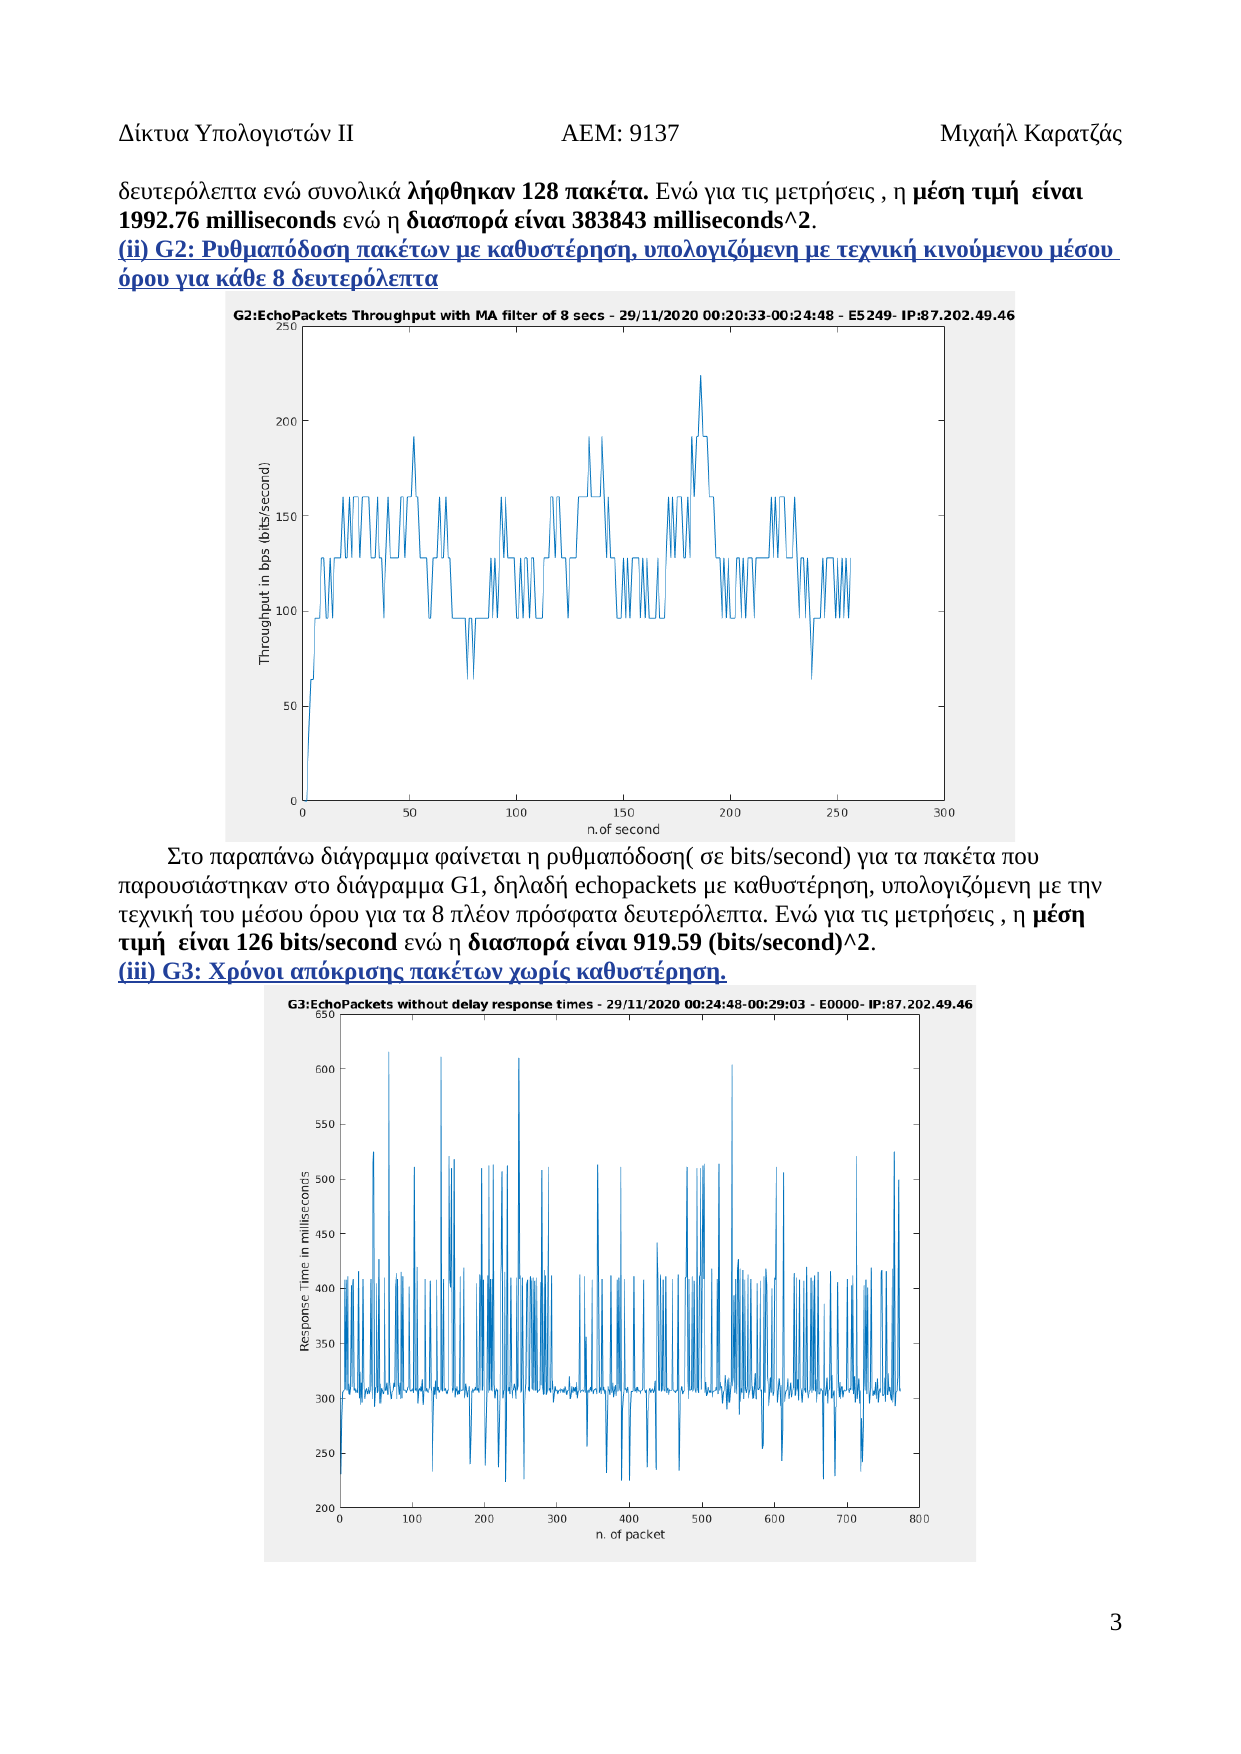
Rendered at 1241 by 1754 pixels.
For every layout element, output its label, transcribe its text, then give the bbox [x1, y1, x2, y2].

text (iii) G3: Χρόνοι απόκρισης πακέτων χωρίς καθυστέρηση. [118, 956, 1122, 985]
text δευτερόλεπτα ενώ συνολικά λήφθηκαν 128 πακέτα. Ενώ για τις μετρήσεις , η μέση τιμή είναι 1992.76 milliseconds ενώ η διασπορά είναι 383843 milliseconds^2. [118, 176, 1122, 234]
picture [264, 985, 977, 1562]
text Στο παραπάνω διάγραμμα φαίνεται η ρυθμαπόδοση( σε bits/second) για τα πακέτα που παρουσιάστηκαν στο διάγραμμα G1, δηλαδή echopackets με καθυστέρηση, υπολογιζόμενη με την τεχνική του μέσου όρου για τα 8 πλέον πρόσφατα δευτερόλεπτα. Ενώ για τις μετρήσεις , η μέση τιμή είναι 126 bits/second ενώ η διασπορά είναι 919.59 (bits/second)^2. [118, 291, 1122, 956]
text (ii) G2: Ρυθμαπόδοση πακέτων με καθυστέρηση, υπολογιζόμενη με τεχνική κινούμενου μέσου όρου για κάθε 8 δευτερόλεπτα [118, 234, 1122, 291]
picture [225, 291, 1015, 842]
